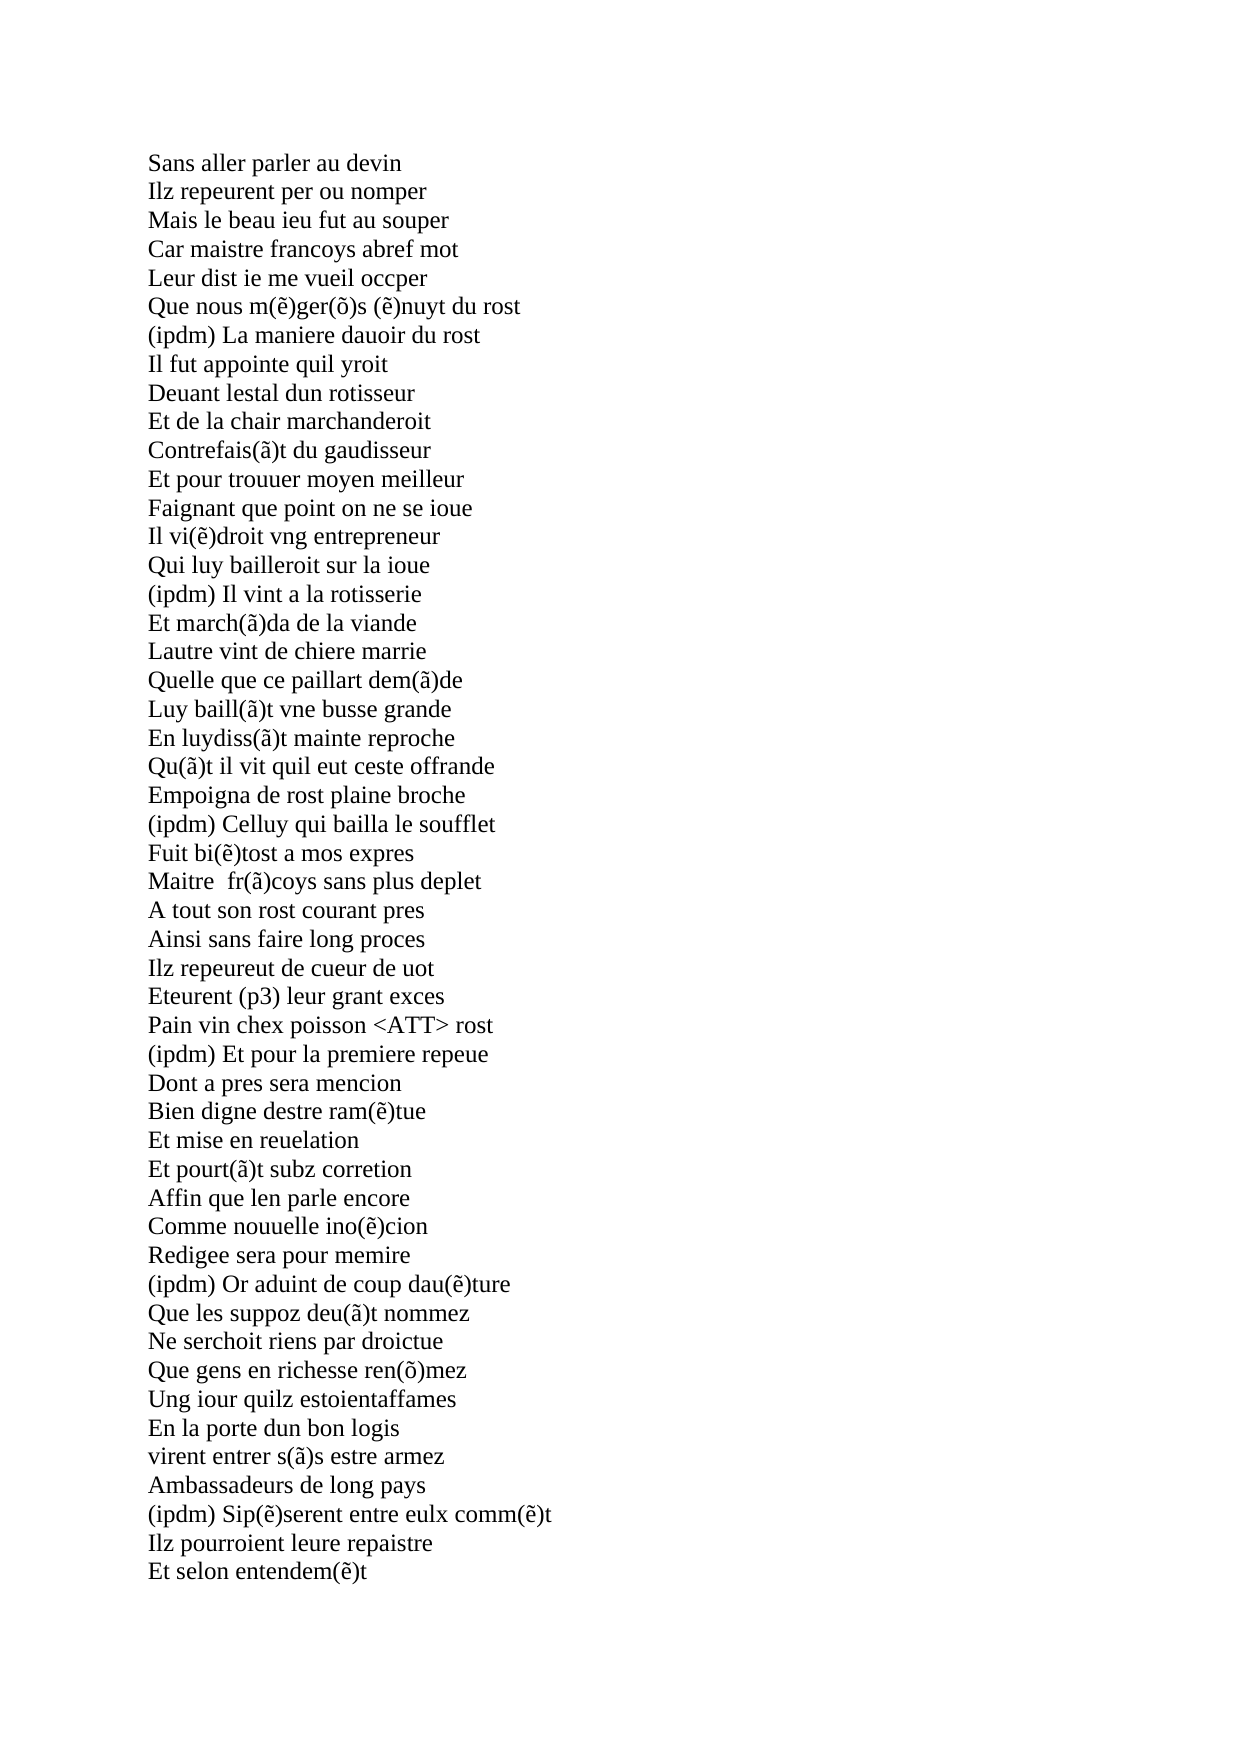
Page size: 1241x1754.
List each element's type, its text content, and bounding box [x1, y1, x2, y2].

text Sans aller parler au devin Ilz repeurent per ou nomper Mais le beau ieu fut au souper Car maistre francoys abref mot Leur dist ie me vueil occper Que nous m(ẽ)ger(õ)s (ẽ)nuyt du rost (ipdm) La maniere dauoir du rost Il fut appointe quil yroit Deuant lestal dun rotisseur Et de la chair marchanderoit Contrefais(ã)t du gaudisseur Et pour trouuer moyen meilleur Faignant que point on ne se ioue Il vi(ẽ)droit vng entrepreneur Qui luy bailleroit sur la ioue (ipdm) Il vint a la rotisserie Et march(ã)da de la viande Lautre vint de chiere marrie Quelle que ce paillart dem(ã)de Luy baill(ã)t vne busse grande En luydiss(ã)t mainte reproche Qu(ã)t il vit quil eut ceste offrande Empoigna de rost plaine broche (ipdm) Celluy qui bailla le soufflet Fuit bi(ẽ)tost a mos expres Maitre fr(ã)coys sans plus deplet A tout son rost courant pres Ainsi sans faire long proces Ilz repeureut de cueur de uot Eteurent (p3) leur grant exces Pain vin chex poisson <ATT> rost (ipdm) Et pour la premiere repeue Dont a pres sera mencion Bien digne destre ram(ẽ)tue Et mise en reuelation Et pourt(ã)t subz corretion Affin que len parle encore Comme nouuelle ino(ẽ)cion Redigee sera pour memire (ipdm) Or aduint de coup dau(ẽ)ture Que les suppoz deu(ã)t nommez Ne serchoit riens par droictue Que gens en richesse ren(õ)mez Ung iour quilz estoientaffames En la porte dun bon logis virent entrer s(ã)s estre armez Ambassadeurs de long pays (ipdm) Sip(ẽ)serent entre eulx comm(ẽ)t Ilz pourroient leure repaistre Et selon entendem(ẽ)t [148, 148, 1093, 1585]
